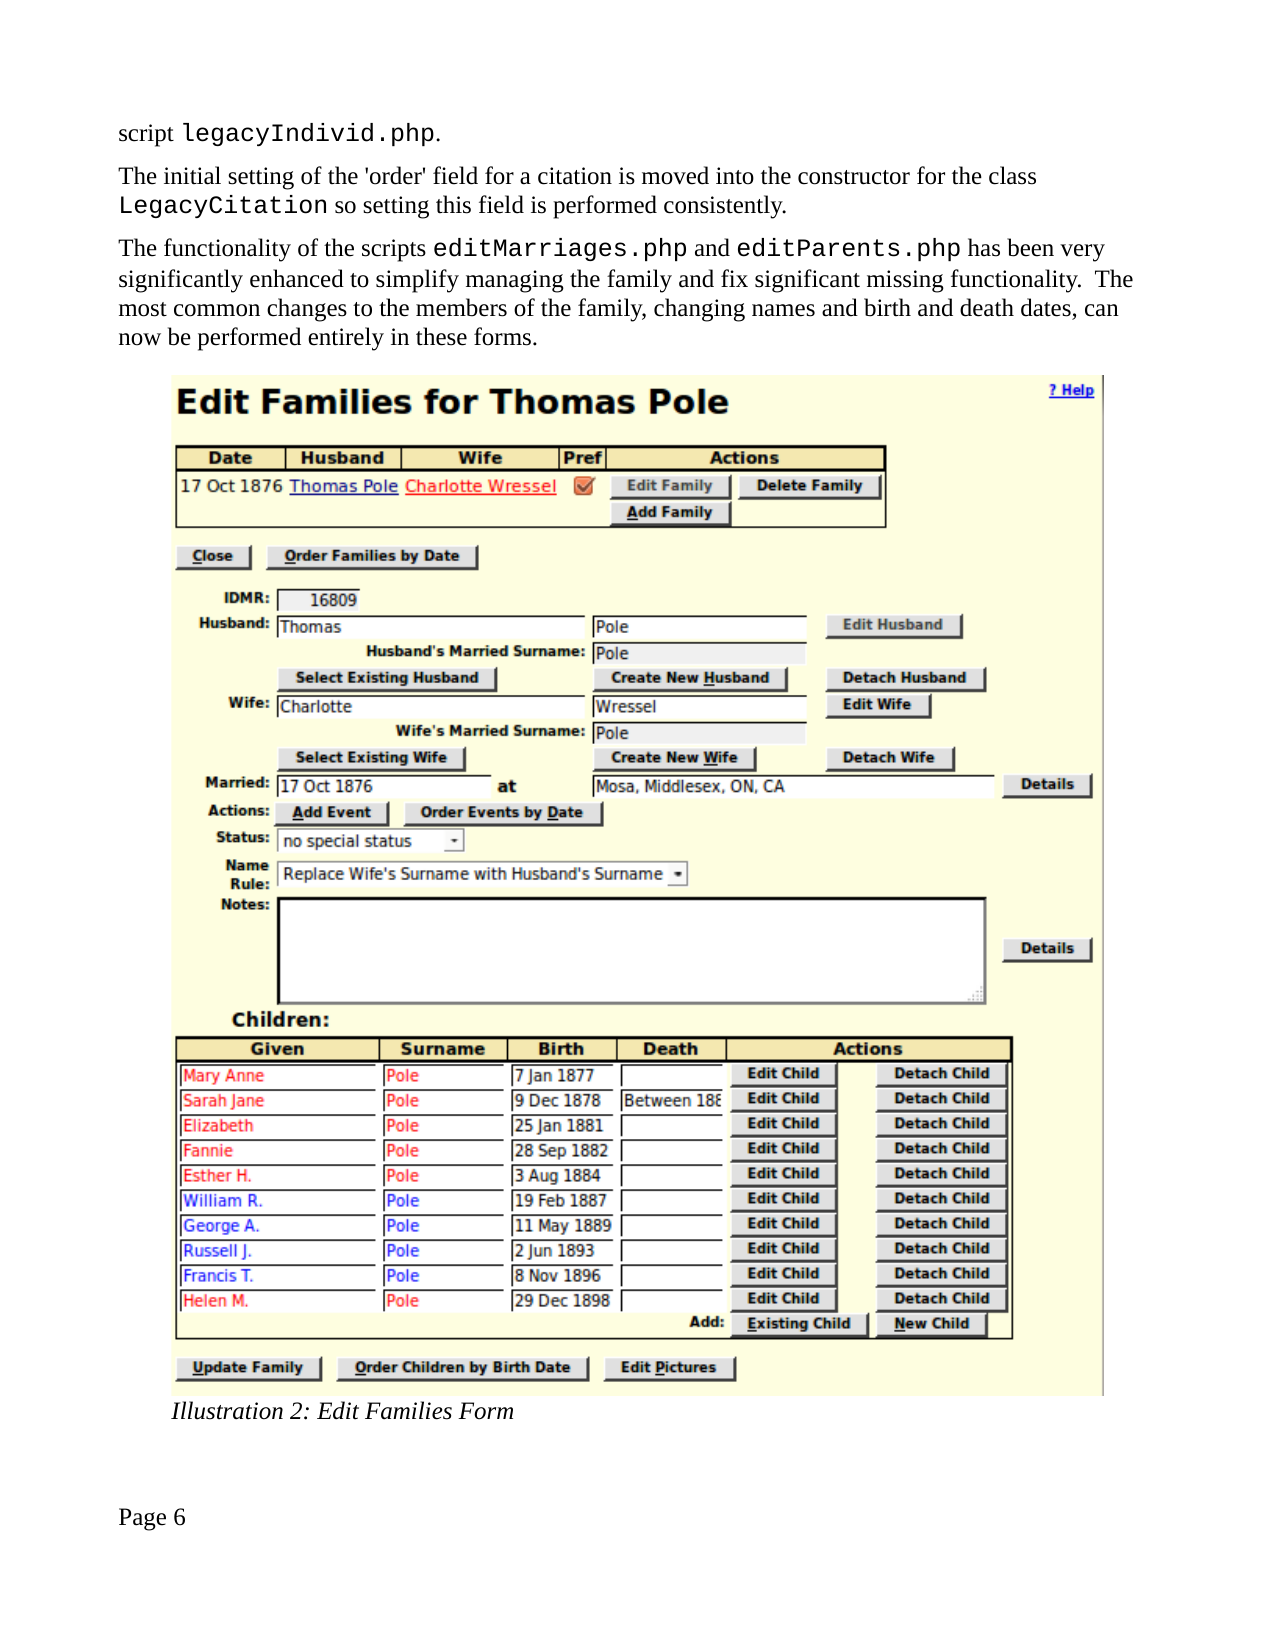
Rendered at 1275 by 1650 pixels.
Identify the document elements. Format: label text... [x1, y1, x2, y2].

text Illustration 2: Edit Families Form [171, 1396, 1104, 1425]
picture [171, 375, 1104, 1396]
text The functionality of the scripts editMarriages.php and editParents.php has been very significantly enhanced to simplify managing the family and fix significant missing functionality. The most common changes to the members of the family, changing names and birth and death dates, can now be performed entirely in these forms. [118, 233, 1157, 351]
text script legacyIndivid.php. [118, 118, 1157, 149]
text The initial setting of the 'order' field for a citation is moved into the constructor for the class LegacyCitation so setting this field is performed consistently. [118, 161, 1157, 221]
